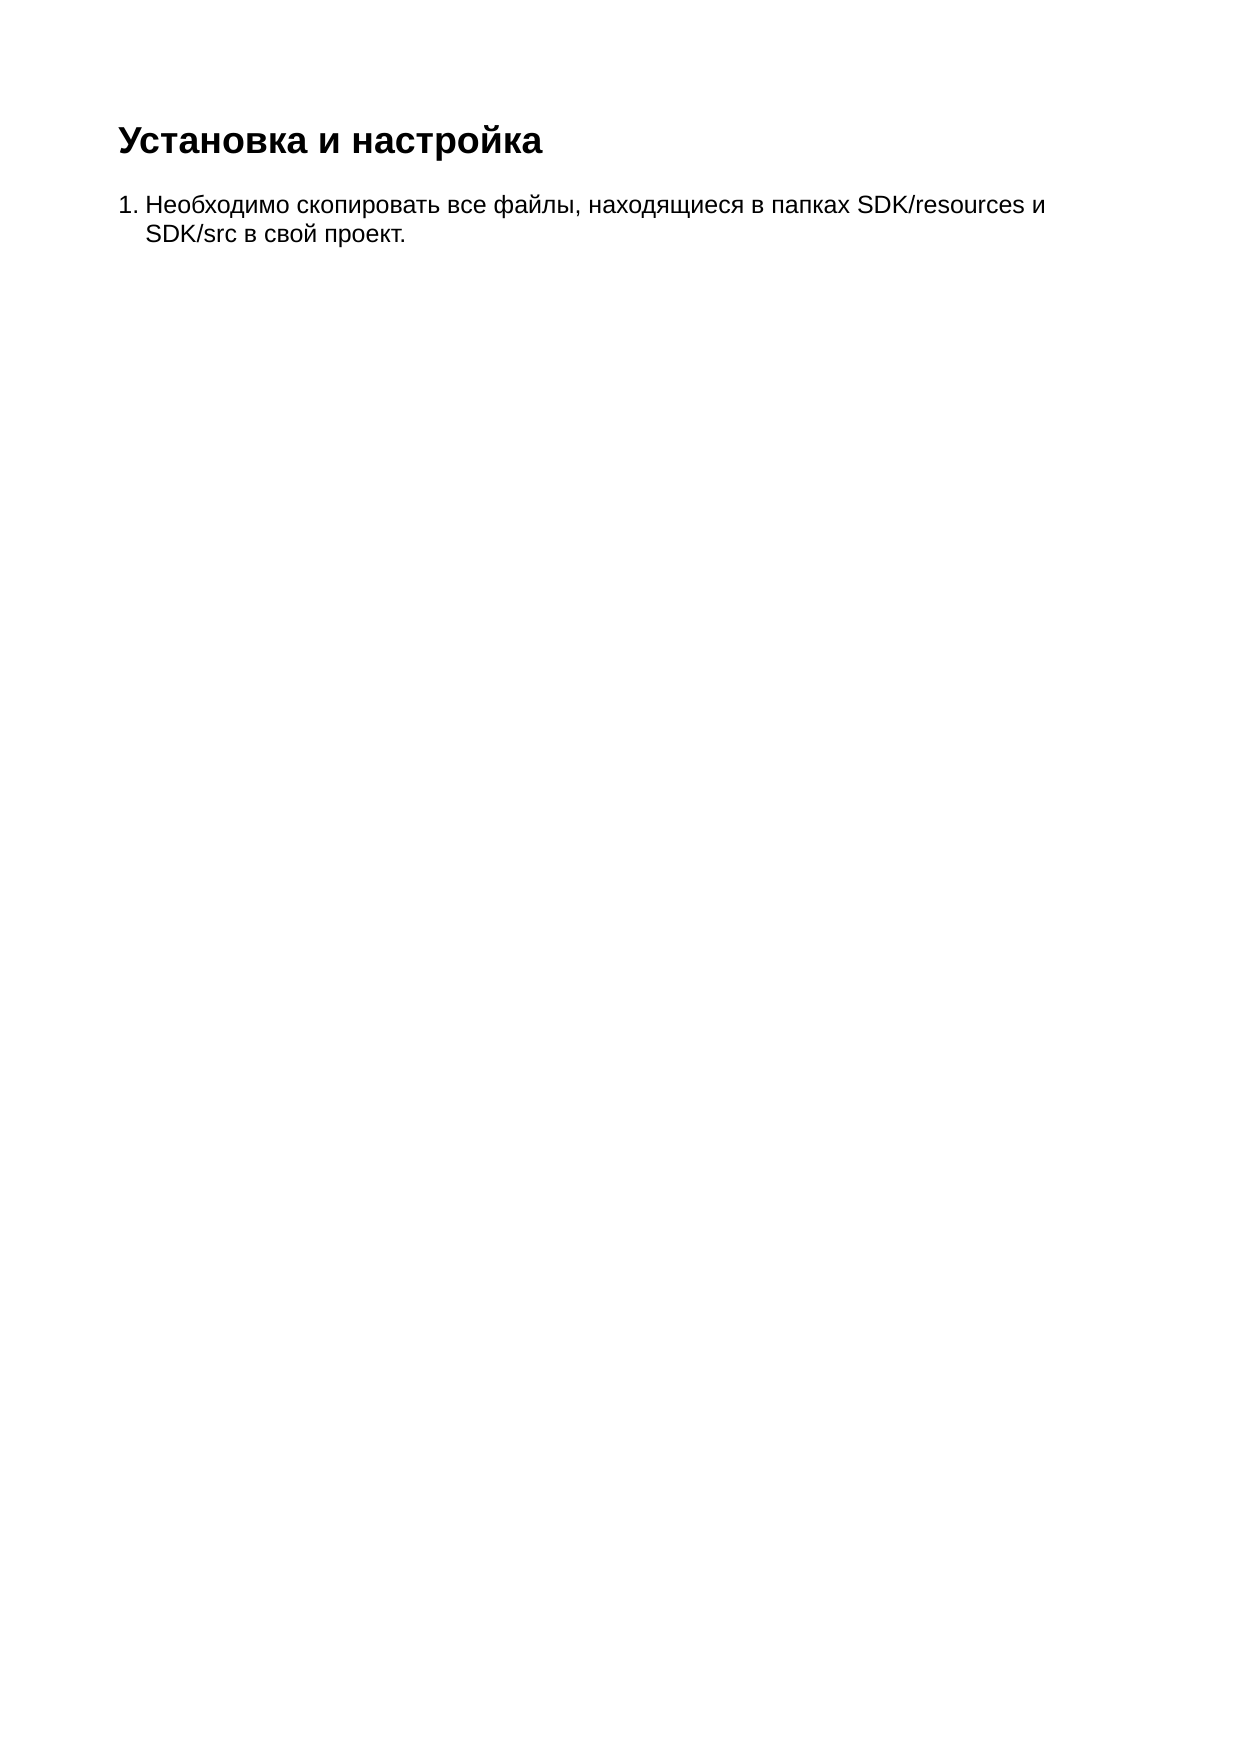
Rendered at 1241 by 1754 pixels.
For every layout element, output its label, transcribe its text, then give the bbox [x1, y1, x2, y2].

list Необходимо скопировать все файлы, находящиеся в папках SDK/resources и SDK/src в свой проект. [118, 190, 1122, 945]
picture [288, 1073, 1002, 1734]
list Добавить параметр «-lxml2» в «Other Linker Flags» [118, 1003, 1122, 1032]
picture [187, 268, 1054, 890]
subtitle Установка и настройка [118, 118, 1122, 161]
list Открыть «Project Info», перейти в раздел «Build» и добавить 2 параметра, необходимые для компиляции и работы приложения с этим SDK: [118, 945, 1122, 1003]
